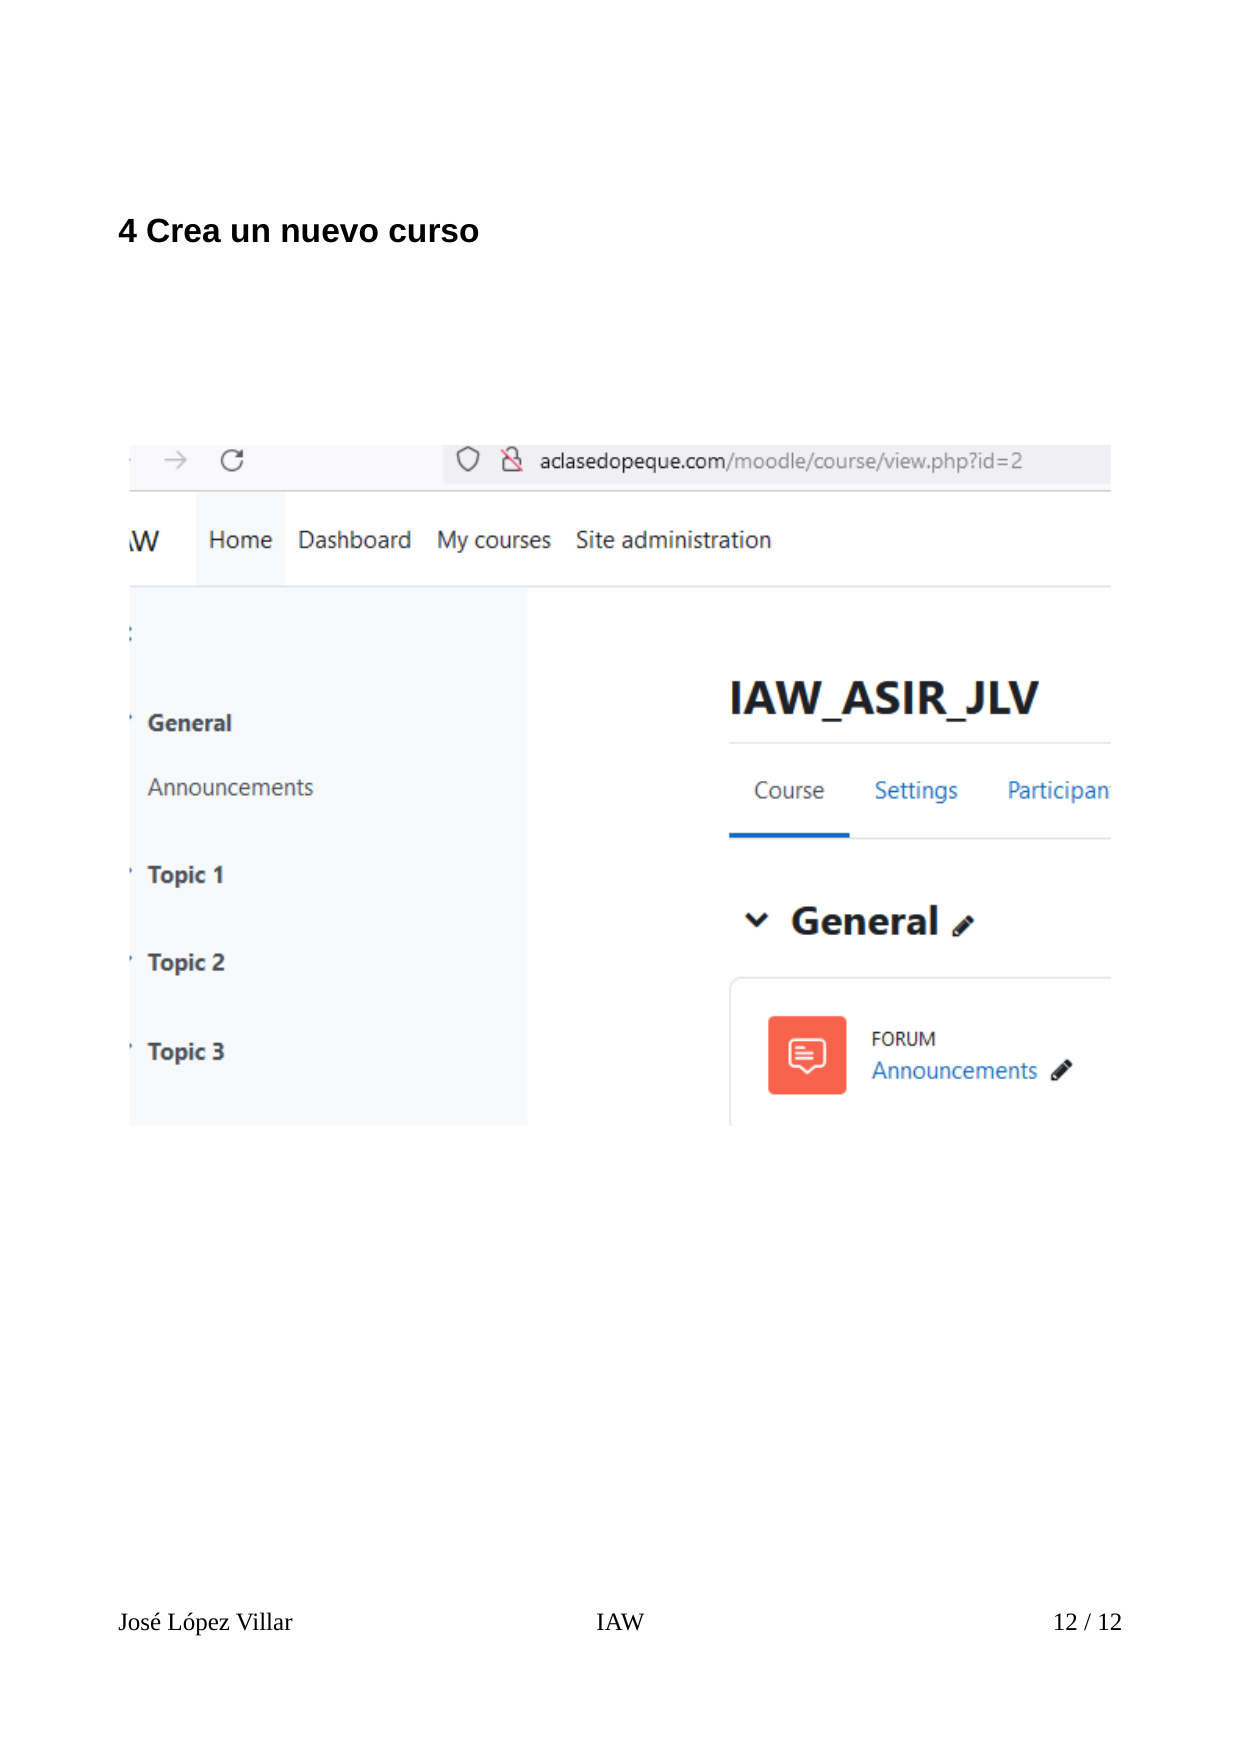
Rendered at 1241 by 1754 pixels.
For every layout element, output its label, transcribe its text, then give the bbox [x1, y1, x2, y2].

subtitle 4 Crea un nuevo curso [118, 211, 1122, 249]
picture [129, 445, 1111, 1126]
